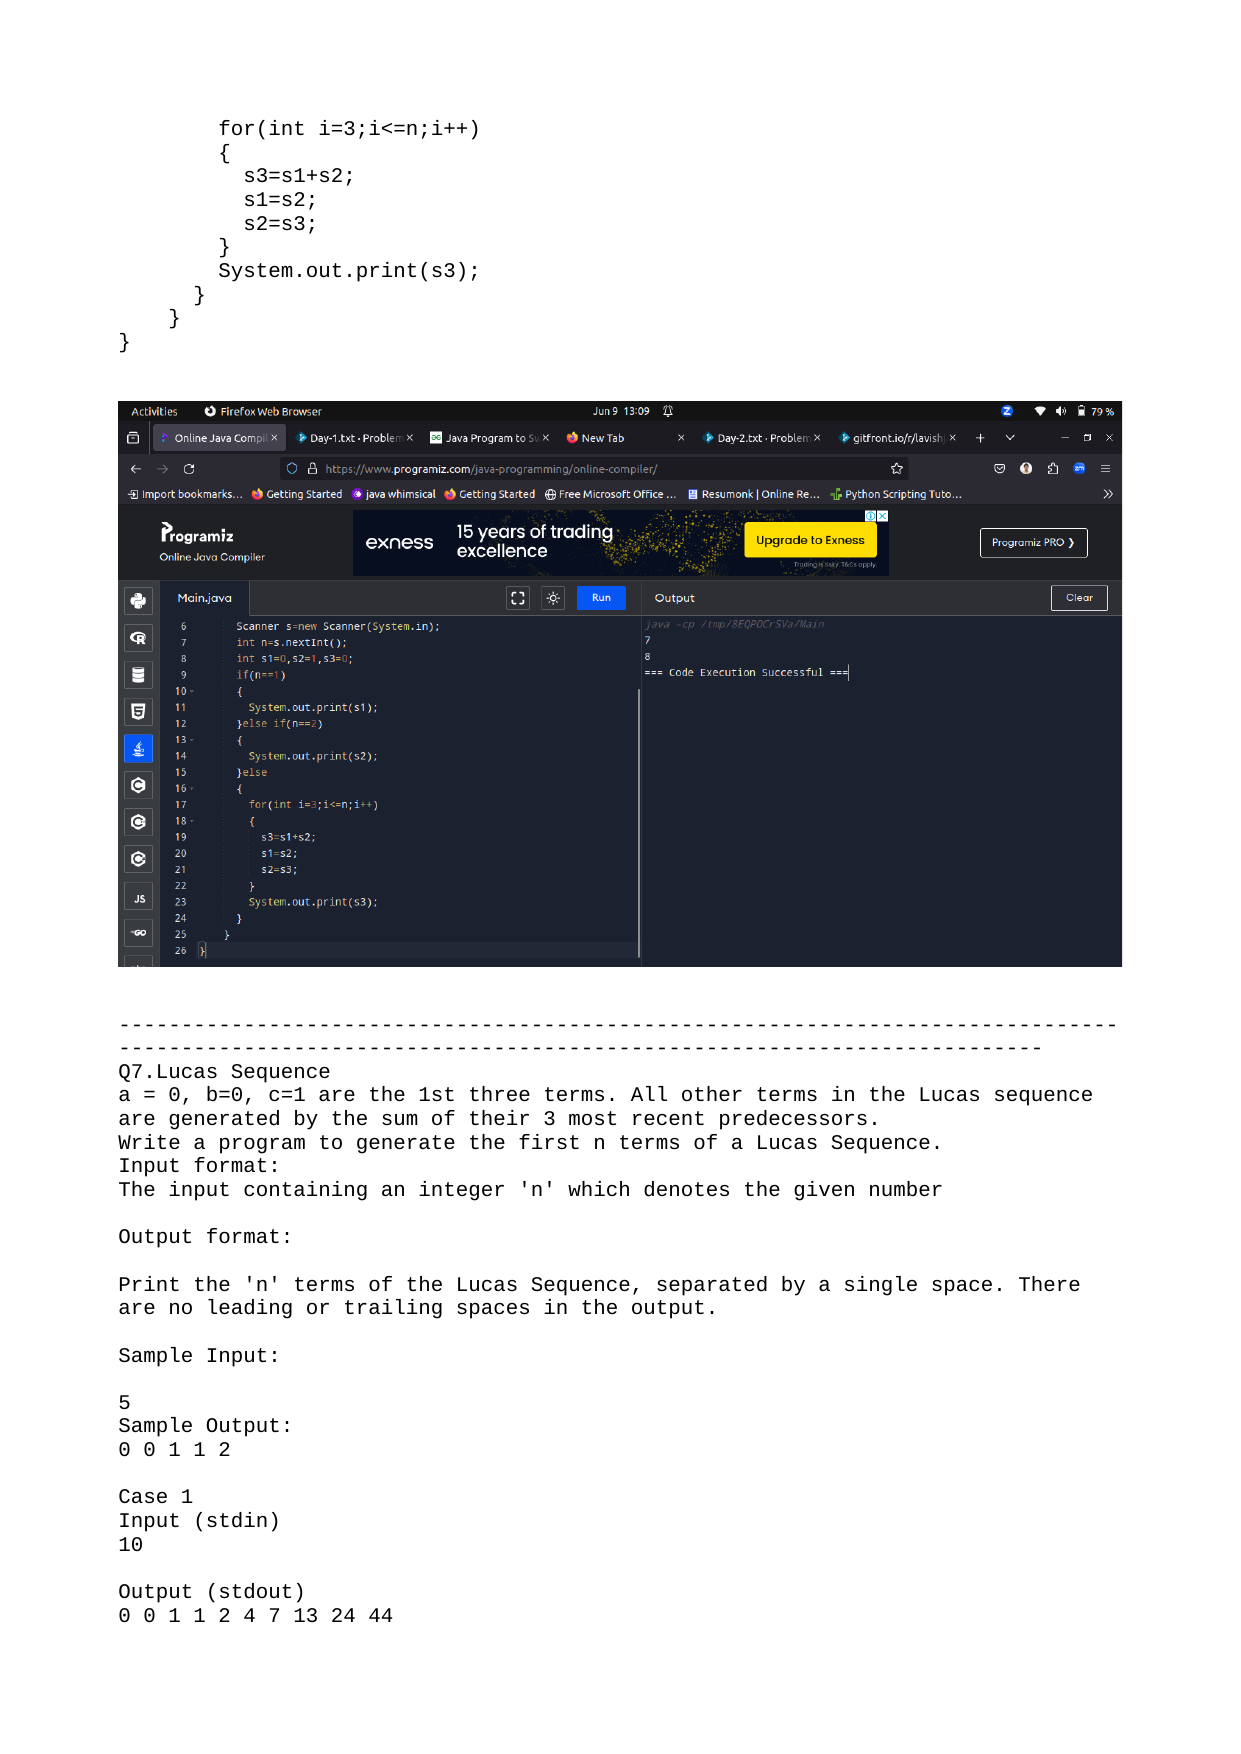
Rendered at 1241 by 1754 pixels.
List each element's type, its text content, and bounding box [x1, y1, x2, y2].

text Sample Output: [118, 1416, 1122, 1439]
text Output (stdout) [118, 1581, 1122, 1605]
text 0 0 1 1 2 4 7 13 24 44 [118, 1605, 1122, 1628]
text { [118, 142, 1122, 165]
text 5 [118, 1392, 1122, 1416]
text Input (stdin) [118, 1510, 1122, 1534]
text Print the 'n' terms of the Lucas Sequence, separated by a single space. There are no leading or trailing spaces in the output. [118, 1274, 1122, 1321]
text Write a program to generate the first n terms of a Lucas Sequence. [118, 1132, 1122, 1155]
text System.out.print(s3); [118, 260, 1122, 284]
text Input format: [118, 1155, 1122, 1179]
text for(int i=3;i<=n;i++) [118, 118, 1122, 142]
picture [118, 401, 1123, 967]
text Q7.Lucas Sequence [118, 1061, 1122, 1084]
text } [118, 236, 1122, 260]
text Case 1 [118, 1486, 1122, 1510]
text s3=s1+s2; [118, 165, 1122, 189]
text Output format: [118, 1226, 1122, 1250]
text a = 0, b=0, c=1 are the 1st three terms. All other terms in the Lucas sequence are generated by the sum of their 3 most recent predecessors. [118, 1084, 1122, 1132]
text s1=s2; [118, 189, 1122, 213]
text ---------------------------------------------------------------------------------------------------------------------------------------------------------- [118, 1013, 1122, 1061]
text } [118, 284, 1122, 307]
text Sample Input: [118, 1344, 1122, 1368]
text s2=s3; [118, 213, 1122, 236]
text 0 0 1 1 2 [118, 1439, 1122, 1463]
text } [118, 307, 1122, 331]
text The input containing an integer 'n' which denotes the given number [118, 1179, 1122, 1203]
text 10 [118, 1534, 1122, 1557]
text } [118, 331, 1122, 354]
